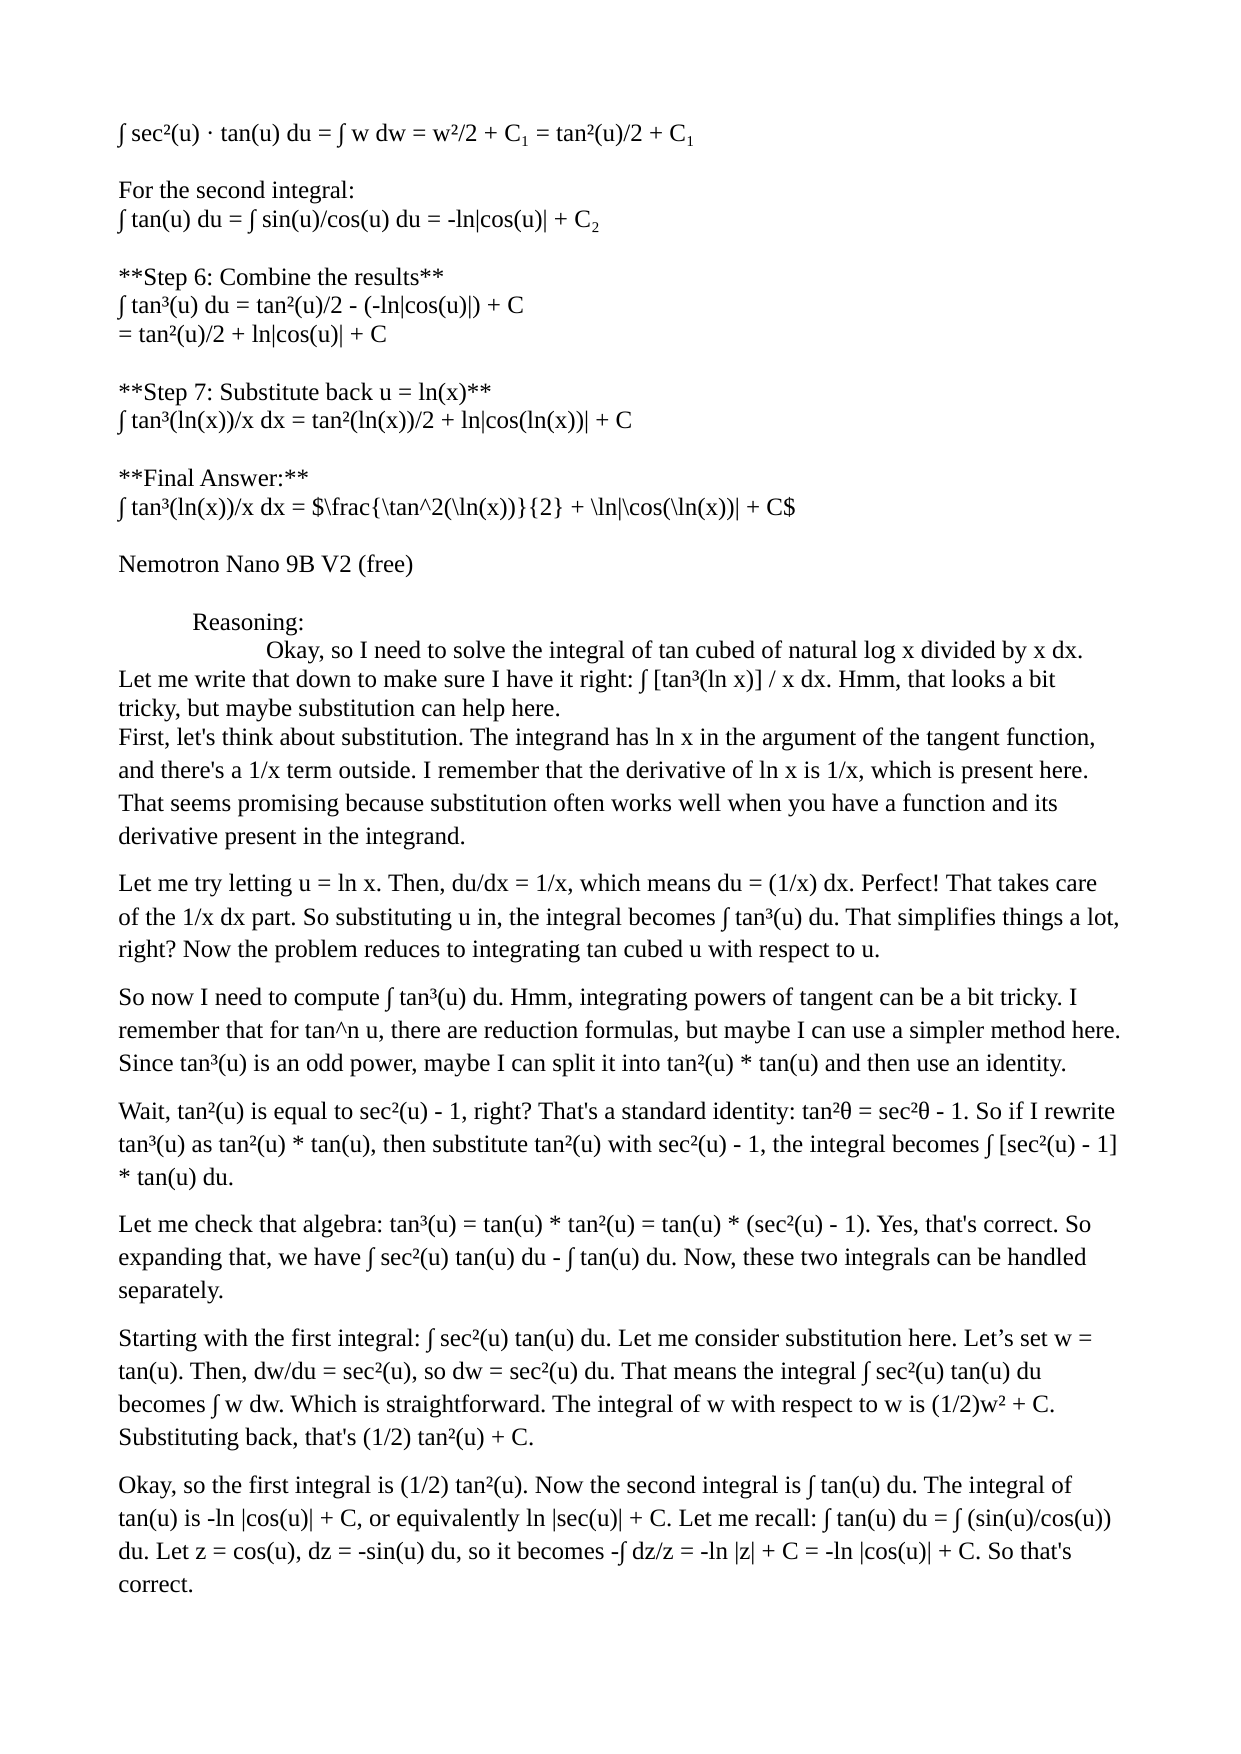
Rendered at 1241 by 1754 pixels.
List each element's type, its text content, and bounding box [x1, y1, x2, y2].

text **Final Answer:** [118, 463, 1122, 492]
text ∫ tan³(ln(x))/x dx = tan²(ln(x))/2 + ln|cos(ln(x))| + C [118, 406, 1122, 434]
text Reasoning: [118, 607, 1122, 636]
text ∫ tan(u) du = ∫ sin(u)/cos(u) du = -ln|cos(u)| + C₂ [118, 204, 1122, 233]
text ∫ sec²(u) · tan(u) du = ∫ w dw = w²/2 + C₁ = tan²(u)/2 + C₁ [118, 118, 1122, 147]
text Let me check that algebra: tan³(u) = tan(u) * tan²(u) = tan(u) * (sec²(u) - 1). Yes, that's correct. So expanding that, we have ∫ sec²(u) tan(u) du - ∫ tan(u) du. Now, these two integrals can be handled separately. [118, 1209, 1122, 1304]
text **Step 6: Combine the results** [118, 262, 1122, 291]
text Okay, so the first integral is (1/2) tan²(u). Now the second integral is ∫ tan(u) du. The integral of tan(u) is -ln |cos(u)| + C, or equivalently ln |sec(u)| + C. Let me recall: ∫ tan(u) du = ∫ (sin(u)/cos(u)) du. Let z = cos(u), dz = -sin(u) du, so it becomes -∫ dz/z = -ln |z| + C = -ln |cos(u)| + C. So that's correct. [118, 1470, 1122, 1598]
text So now I need to compute ∫ tan³(u) du. Hmm, integrating powers of tangent can be a bit tricky. I remember that for tan^n u, there are reduction formulas, but maybe I can use a simpler method here. Since tan³(u) is an odd power, maybe I can split it into tan²(u) * tan(u) and then use an identity. [118, 982, 1122, 1077]
text Wait, tan²(u) is equal to sec²(u) - 1, right? That's a standard identity: tan²θ = sec²θ - 1. So if I rewrite tan³(u) as tan²(u) * tan(u), then substitute tan²(u) with sec²(u) - 1, the integral becomes ∫ [sec²(u) - 1] * tan(u) du. [118, 1096, 1122, 1191]
text = tan²(u)/2 + ln|cos(u)| + C [118, 319, 1122, 348]
text **Step 7: Substitute back u = ln(x)** [118, 377, 1122, 406]
text Nemotron Nano 9B V2 (free) [118, 549, 1122, 578]
text ∫ tan³(ln(x))/x dx = $\frac{\tan^2(\ln(x))}{2} + \ln|\cos(\ln(x))| + C$ [118, 492, 1122, 521]
text ∫ tan³(u) du = tan²(u)/2 - (-ln|cos(u)|) + C [118, 291, 1122, 319]
text Starting with the first integral: ∫ sec²(u) tan(u) du. Let me consider substitution here. Let’s set w = tan(u). Then, dw/du = sec²(u), so dw = sec²(u) du. That means the integral ∫ sec²(u) tan(u) du becomes ∫ w dw. Which is straightforward. The integral of w with respect to w is (1/2)w² + C. Substituting back, that's (1/2) tan²(u) + C. [118, 1323, 1122, 1451]
text First, let's think about substitution. The integrand has ln x in the argument of the tangent function, and there's a 1/x term outside. I remember that the derivative of ln x is 1/x, which is present here. That seems promising because substitution often works well when you have a function and its derivative present in the integrand. [118, 722, 1122, 850]
text Let me try letting u = ln x. Then, du/dx = 1/x, which means du = (1/x) dx. Perfect! That takes care of the 1/x dx part. So substituting u in, the integral becomes ∫ tan³(u) du. That simplifies things a lot, right? Now the problem reduces to integrating tan cubed u with respect to u. [118, 868, 1122, 963]
text Okay, so I need to solve the integral of tan cubed of natural log x divided by x dx. Let me write that down to make sure I have it right: ∫ [tan³(ln x)] / x dx. Hmm, that looks a bit tricky, but maybe substitution can help here. [118, 636, 1122, 722]
text For the second integral: [118, 176, 1122, 204]
